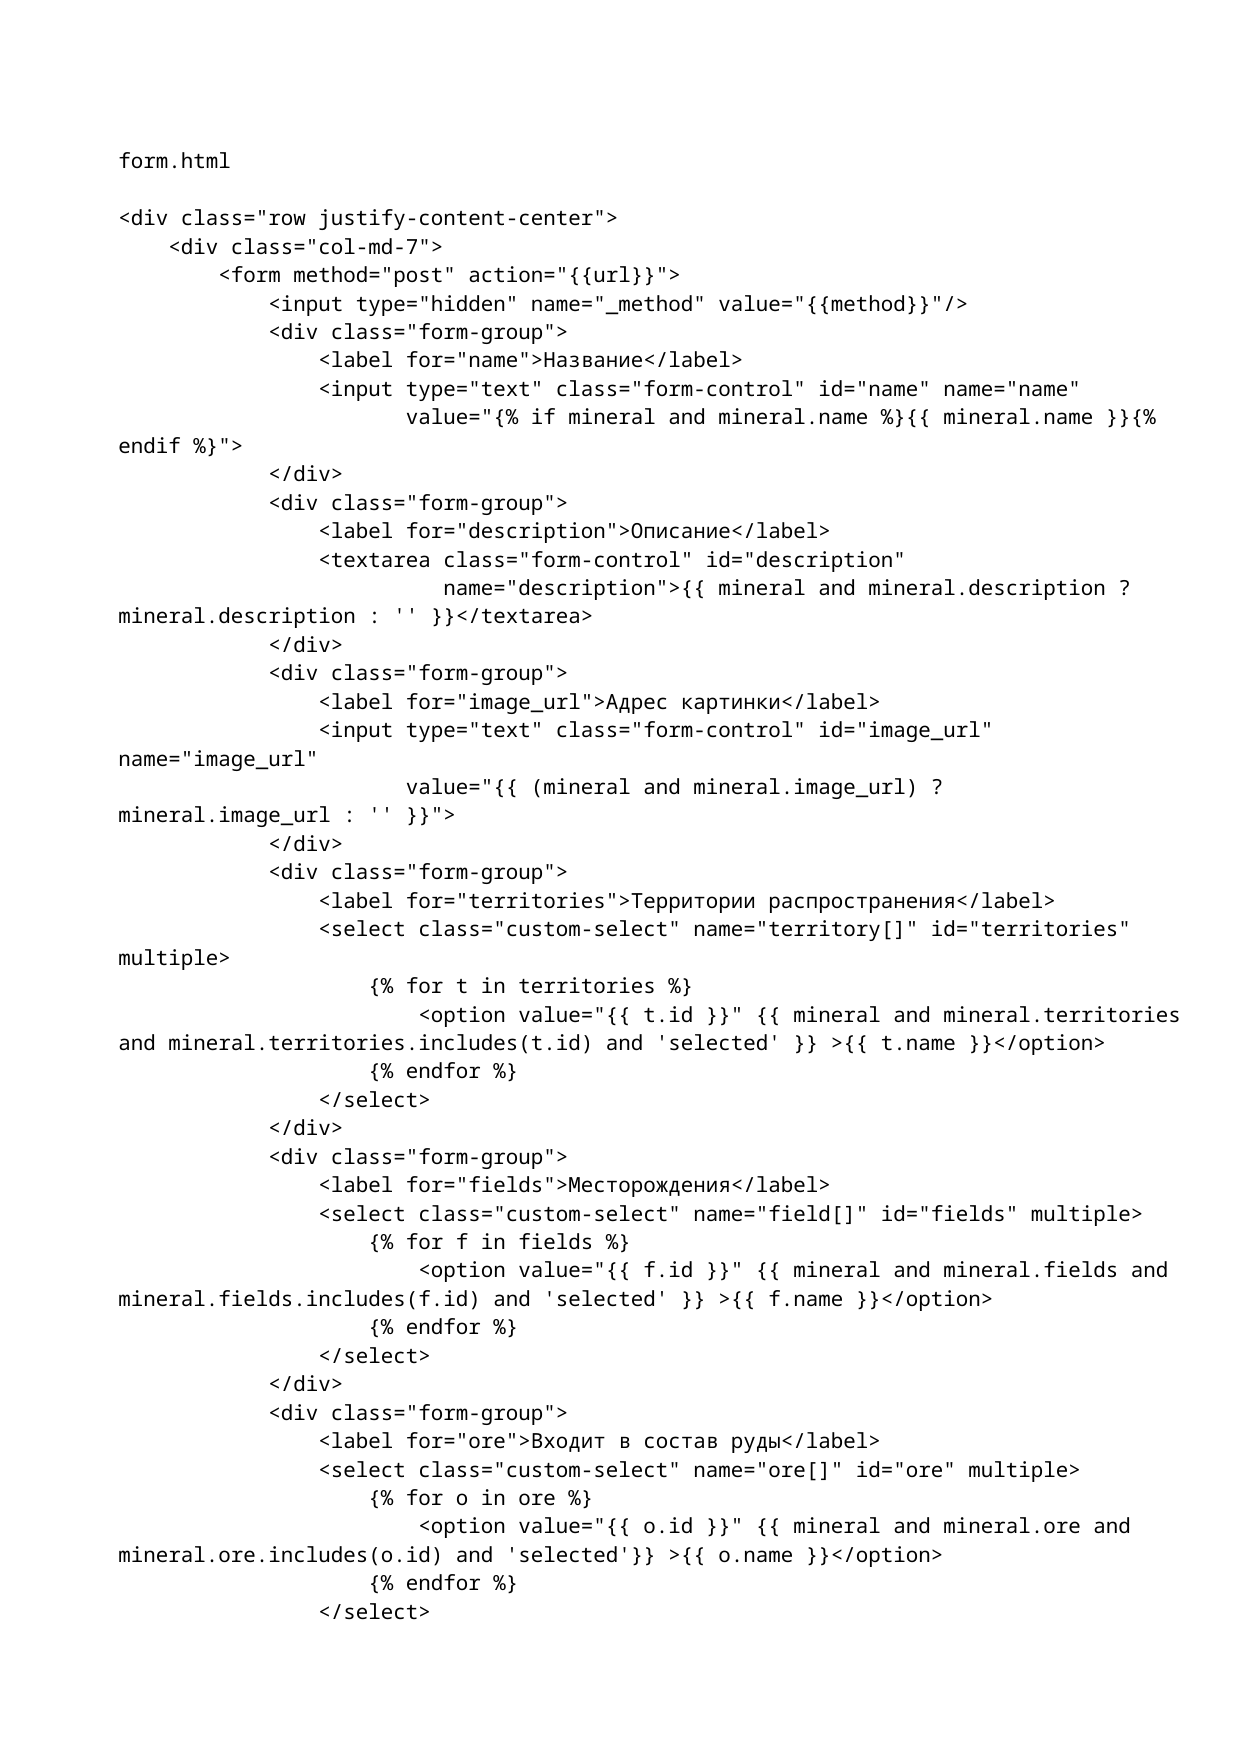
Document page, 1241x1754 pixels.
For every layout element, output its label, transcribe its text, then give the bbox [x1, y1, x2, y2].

text <option value="{{ o.id }}" {{ mineral and mineral.ore and mineral.ore.includes(o.id) and 'selected'}} >{{ o.name }}</option> [118, 1512, 1181, 1568]
text <label for="fields">Месторождения</label> [118, 1170, 1181, 1199]
text {% for t in territories %} [118, 971, 1181, 1000]
text {% endfor %} [118, 1312, 1181, 1341]
text </div> [118, 1369, 1181, 1398]
text value="{{ (mineral and mineral.image_url) ? mineral.image_url : '' }}"> [118, 772, 1181, 829]
text <div class="form-group"> [118, 857, 1181, 886]
text name="description">{{ mineral and mineral.description ? mineral.description : '' }}</textarea> [118, 573, 1181, 630]
text <div class="form-group"> [118, 658, 1181, 687]
text <form method="post" action="{{url}}"> [118, 260, 1181, 289]
text <div class="form-group"> [118, 1398, 1181, 1426]
text </select> [118, 1085, 1181, 1113]
text <textarea class="form-control" id="description" [118, 545, 1181, 573]
text </div> [118, 459, 1181, 488]
text </select> [118, 1597, 1181, 1625]
text <input type="text" class="form-control" id="name" name="name" [118, 374, 1181, 402]
text <input type="hidden" name="_method" value="{{method}}"/> [118, 289, 1181, 317]
text form.html [118, 147, 1181, 175]
text {% for o in ore %} [118, 1483, 1181, 1512]
text <label for="name">Название</label> [118, 346, 1181, 374]
text <div class="row justify-content-center"> [118, 203, 1181, 232]
text <div class="form-group"> [118, 317, 1181, 346]
text <select class="custom-select" name="ore[]" id="ore" multiple> [118, 1455, 1181, 1483]
text </div> [118, 829, 1181, 857]
text <select class="custom-select" name="territory[]" id="territories" multiple> [118, 914, 1181, 971]
text <label for="image_url">Адрес картинки</label> [118, 687, 1181, 715]
text <label for="territories">Территории распространения</label> [118, 886, 1181, 914]
text </div> [118, 630, 1181, 658]
text <select class="custom-select" name="field[]" id="fields" multiple> [118, 1199, 1181, 1227]
text {% endfor %} [118, 1057, 1181, 1085]
text </select> [118, 1341, 1181, 1369]
text <label for="ore">Входит в состав руды</label> [118, 1426, 1181, 1455]
text value="{% if mineral and mineral.name %}{{ mineral.name }}{% endif %}"> [118, 402, 1181, 459]
text <div class="form-group"> [118, 1142, 1181, 1170]
text <label for="description">Описание</label> [118, 516, 1181, 545]
text <option value="{{ t.id }}" {{ mineral and mineral.territories and mineral.territories.includes(t.id) and 'selected' }} >{{ t.name }}</option> [118, 1000, 1181, 1057]
text </div> [118, 1113, 1181, 1142]
text {% for f in fields %} [118, 1227, 1181, 1256]
text <input type="text" class="form-control" id="image_url" name="image_url" [118, 715, 1181, 772]
text <div class="form-group"> [118, 488, 1181, 516]
text <div class="col-md-7"> [118, 232, 1181, 260]
text {% endfor %} [118, 1568, 1181, 1597]
text <option value="{{ f.id }}" {{ mineral and mineral.fields and mineral.fields.includes(f.id) and 'selected' }} >{{ f.name }}</option> [118, 1256, 1181, 1312]
